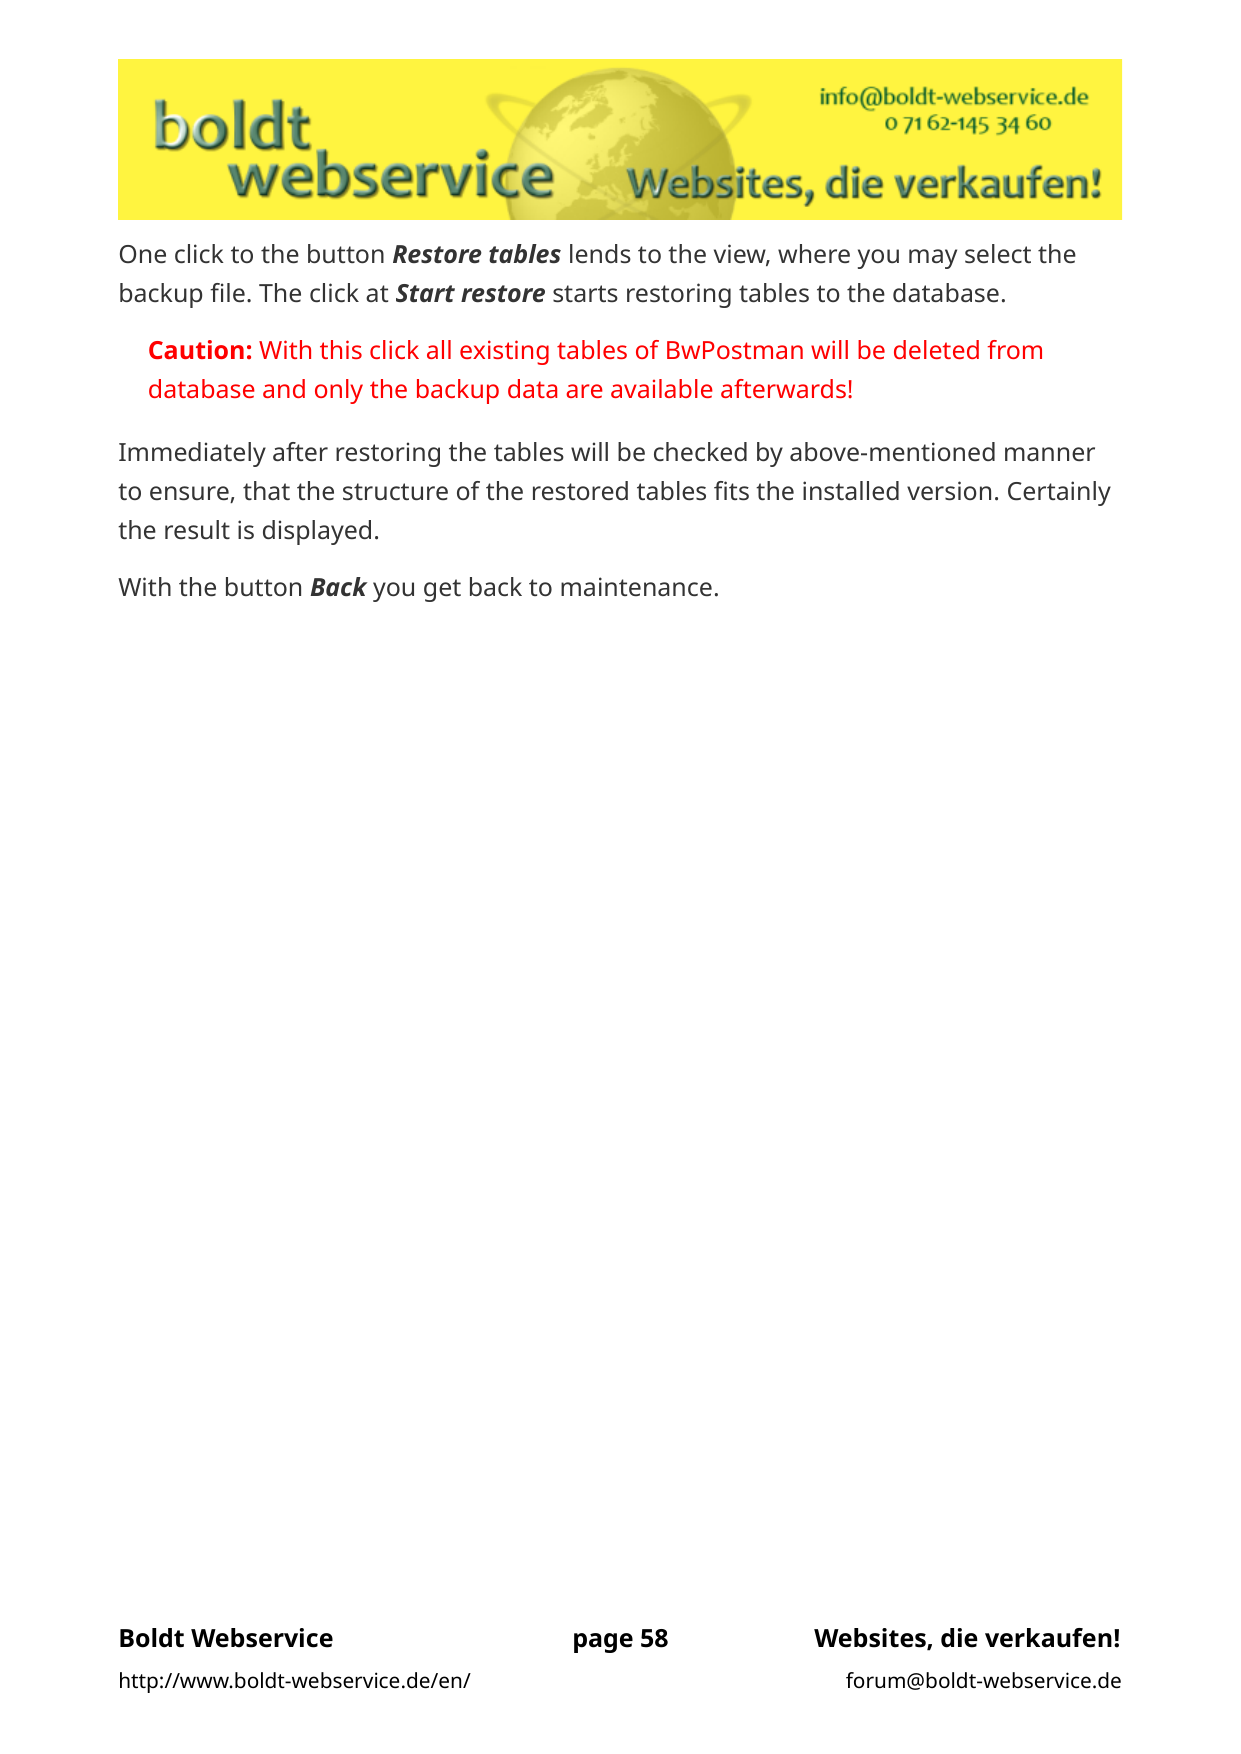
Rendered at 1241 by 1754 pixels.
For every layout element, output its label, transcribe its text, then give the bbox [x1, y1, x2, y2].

picture [118, 59, 1123, 220]
text With the button Back you get back to maintenance. [118, 569, 1122, 603]
text Caution: With this click all existing tables of BwPostman will be deleted from database and only the backup data are available afterwards! [148, 332, 1122, 406]
text One click to the button Restore tables lends to the view, where you may select the backup file. The click at Start restore starts restoring tables to the database. [118, 236, 1122, 309]
text Immediately after restoring the tables will be checked by above-mentioned manner to ensure, that the structure of the restored tables fits the installed version. Certainly the result is displayed. [118, 434, 1122, 547]
